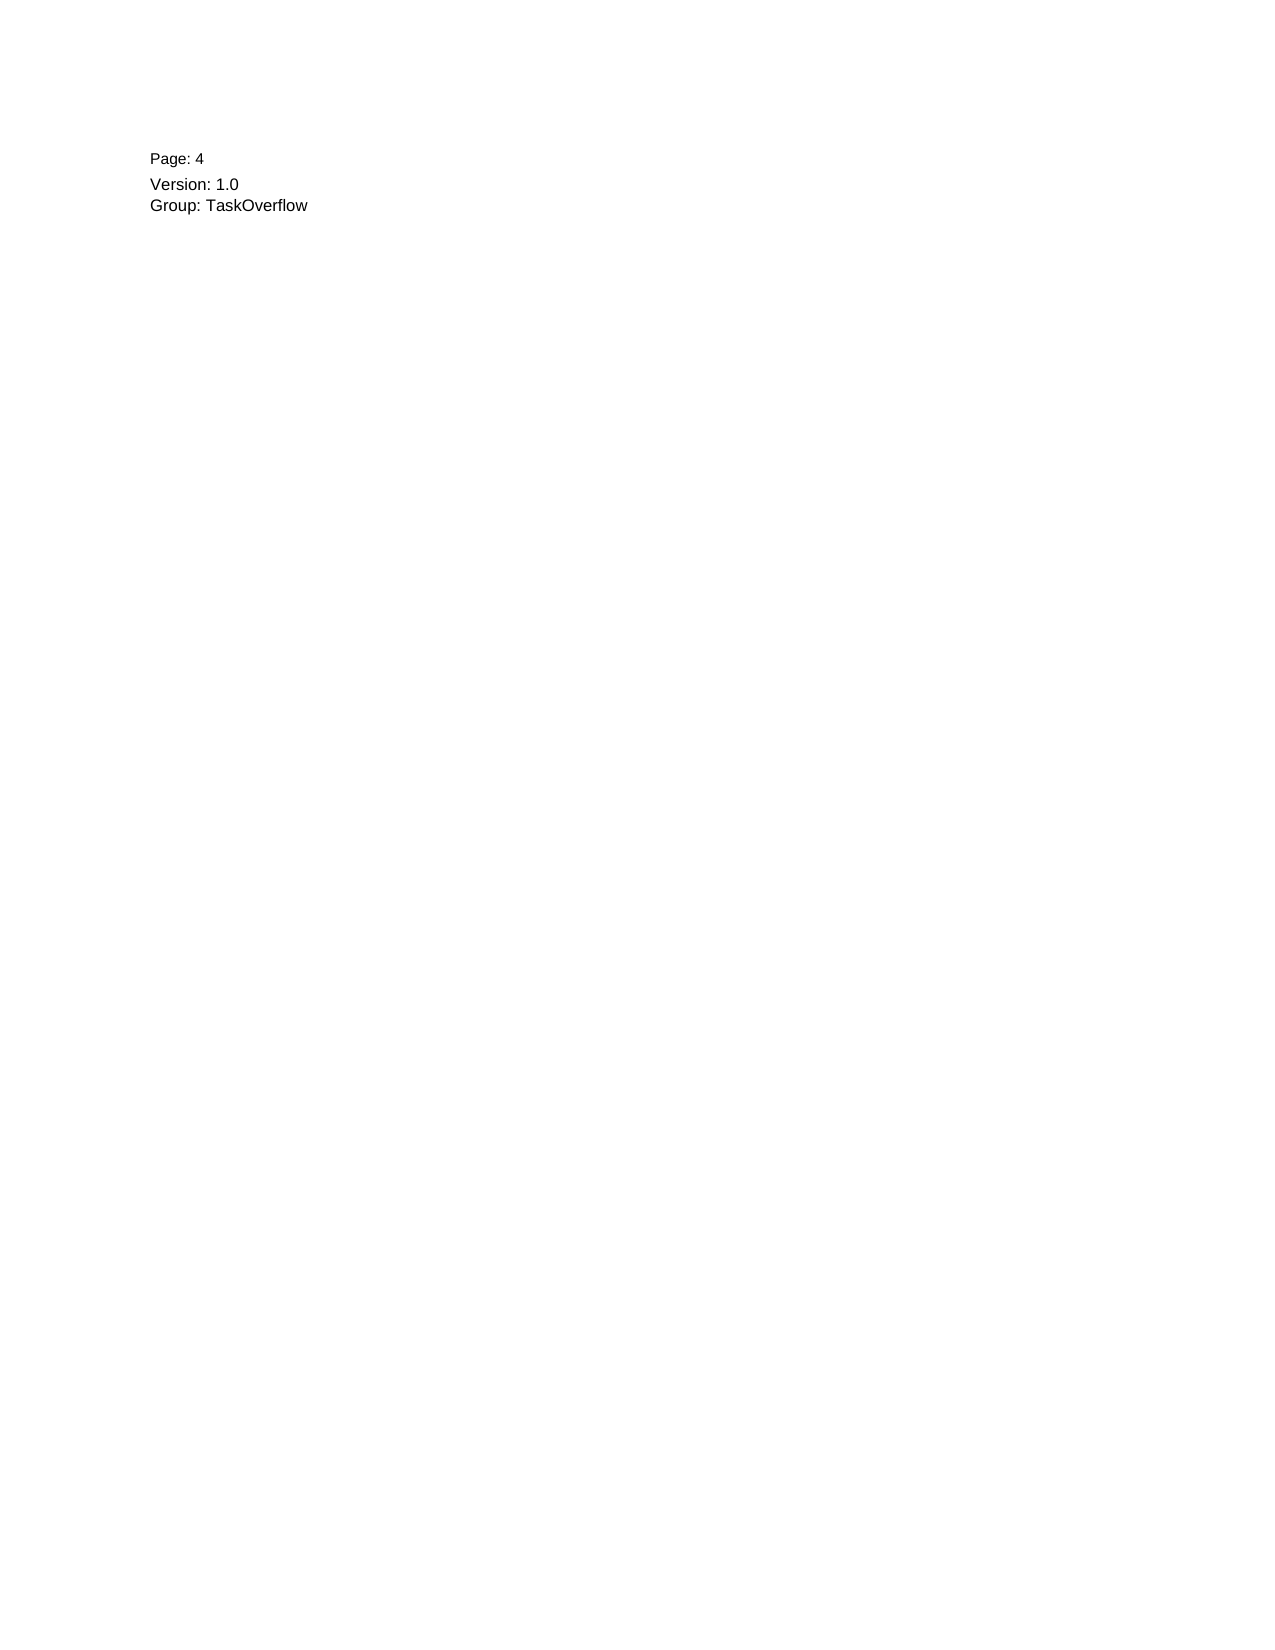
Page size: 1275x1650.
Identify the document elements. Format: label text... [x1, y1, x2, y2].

text Page: 4 [150, 150, 410, 168]
text Version: 1.0 Group: TaskOverflow [150, 168, 410, 215]
